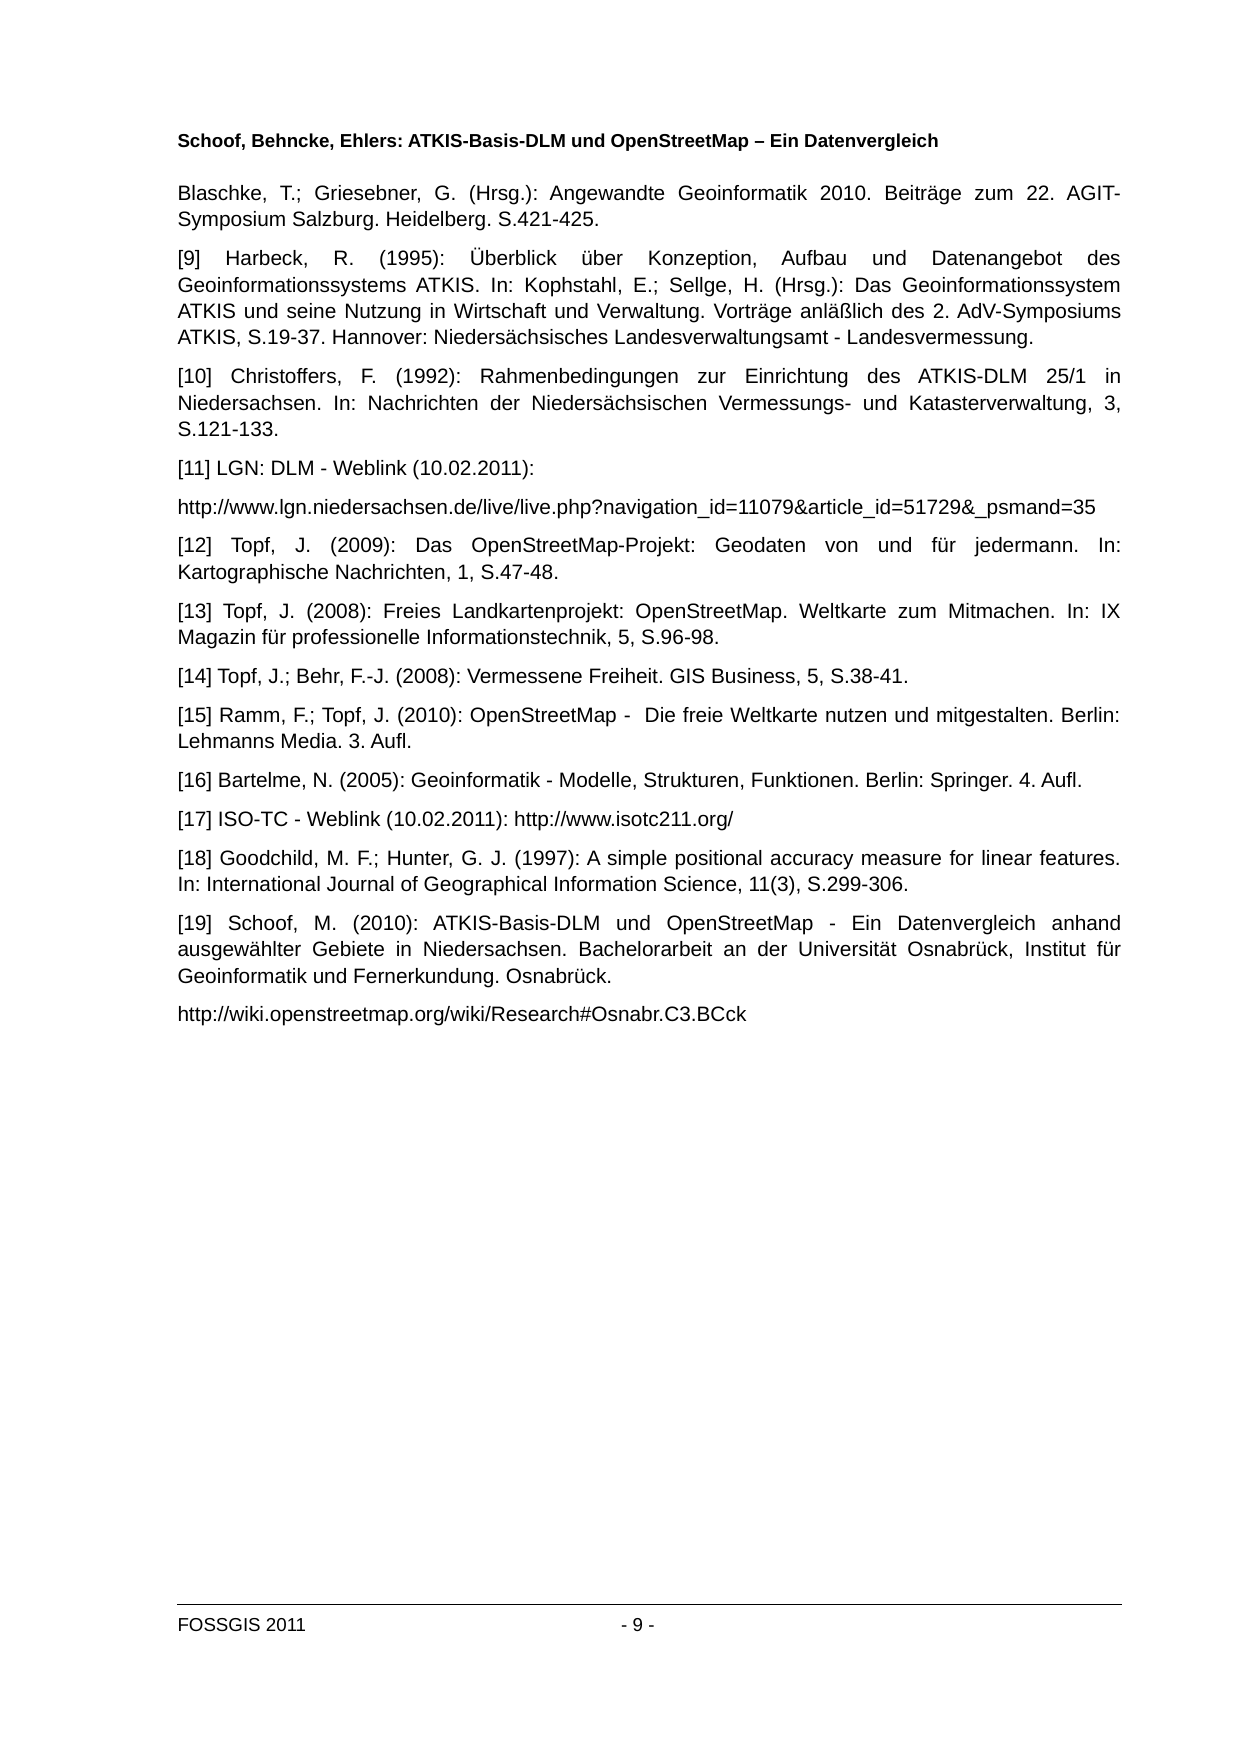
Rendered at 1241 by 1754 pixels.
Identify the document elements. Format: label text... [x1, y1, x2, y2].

text [9] Harbeck, R. (1995): Überblick über Konzeption, Aufbau und Datenangebot des Geoinformationssystems ATKIS. In: Kophstahl, E.; Sellge, H. (Hrsg.): Das Geoinformationssystem ATKIS und seine Nutzung in Wirtschaft und Verwaltung. Vorträge anläßlich des 2. AdV-Symposiums ATKIS, S.19-37. Hannover: Niedersächsisches Landesverwaltungsamt - Landesvermessung. [177, 246, 1122, 349]
text [10] Christoffers, F. (1992): Rahmenbedingungen zur Einrichtung des ATKIS-DLM 25/1 in Niedersachsen. In: Nachrichten der Niedersächsischen Vermessungs- und Katasterverwaltung, 3, S.121-133. [177, 364, 1122, 441]
text [13] Topf, J. (2008): Freies Landkartenprojekt: OpenStreetMap. Weltkarte zum Mitmachen. In: IX Magazin für professionelle Informationstechnik, 5, S.96-98. [177, 598, 1122, 649]
text [11] LGN: DLM - Weblink (10.02.2011): [177, 456, 1122, 479]
text http://www.lgn.niedersachsen.de/live/live.php?navigation_id=11079&article_id=51729&_psmand=35 [177, 494, 1122, 518]
text [19] Schoof, M. (2010): ATKIS-Basis-DLM und OpenStreetMap - Ein Datenvergleich anhand ausgewählter Gebiete in Niedersachsen. Bachelorarbeit an der Universität Osnabrück, Institut für Geoinformatik und Fernerkundung. Osnabrück. [177, 911, 1122, 987]
text Blaschke, T.; Griesebner, G. (Hrsg.): Angewandte Geoinformatik 2010. Beiträge zum 22. AGIT-Symposium Salzburg. Heidelberg. S.421-425. [177, 181, 1122, 231]
text [15] Ramm, F.; Topf, J. (2010): OpenStreetMap - Die freie Weltkarte nutzen und mitgestalten. Berlin: Lehmanns Media. 3. Aufl. [177, 703, 1122, 753]
text [14] Topf, J.; Behr, F.-J. (2008): Vermessene Freiheit. GIS Business, 5, S.38-41. [177, 664, 1122, 688]
text [17] ISO-TC - Weblink (10.02.2011): http://www.isotc211.org/ [177, 807, 1122, 831]
text [12] Topf, J. (2009): Das OpenStreetMap-Projekt: Geodaten von und für jedermann. In: Kartographische Nachrichten, 1, S.47-48. [177, 533, 1122, 584]
text http://wiki.openstreetmap.org/wiki/Research#Osnabr.C3.BCck [177, 1002, 1122, 1026]
text [18] Goodchild, M. F.; Hunter, G. J. (1997): A simple positional accuracy measure for linear features. In: International Journal of Geographical Information Science, 11(3), S.299-306. [177, 846, 1122, 896]
text [16] Bartelme, N. (2005): Geoinformatik - Modelle, Strukturen, Funktionen. Berlin: Springer. 4. Aufl. [177, 768, 1122, 792]
